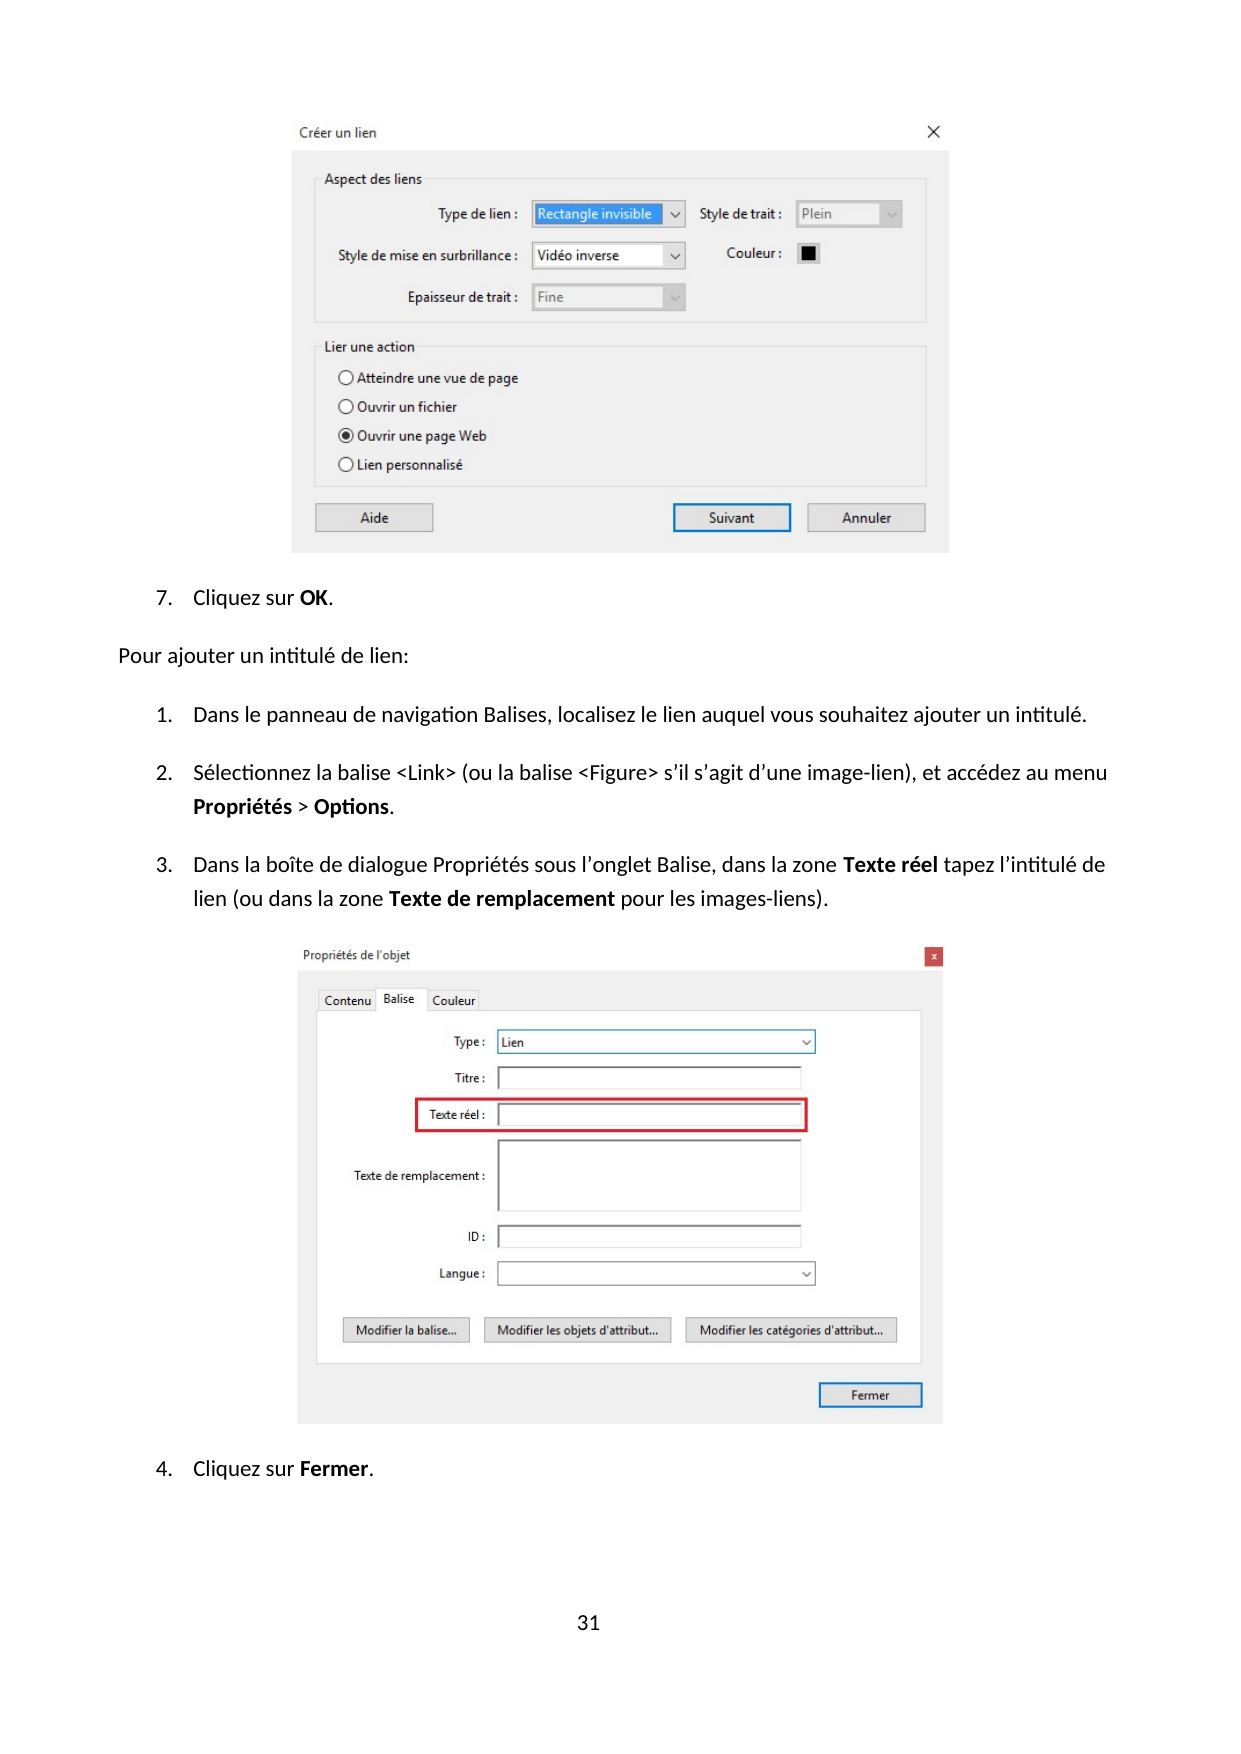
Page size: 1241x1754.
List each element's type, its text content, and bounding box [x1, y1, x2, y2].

list Dans le panneau de navigation Balises, localisez le lien auquel vous souhaitez ajouter un intitulé. [156, 700, 1122, 728]
list Cliquez sur OK. [156, 583, 1122, 611]
text Pour ajouter un intitulé de lien: [118, 641, 1122, 669]
picture [291, 118, 949, 553]
picture [297, 942, 944, 1424]
list Cliquez sur Fermer. [156, 1454, 1122, 1482]
list Dans la boîte de dialogue Propriétés sous l’onglet Balise, dans la zone Texte réel tapez l’intitulé de lien (ou dans la zone Texte de remplacement pour les images-liens). [156, 851, 1122, 912]
list Sélectionnez la balise <Link> (ou la balise <Figure> s’il s’agit d’une image-lien), et accédez au menu Propriétés > Options. [156, 758, 1122, 820]
